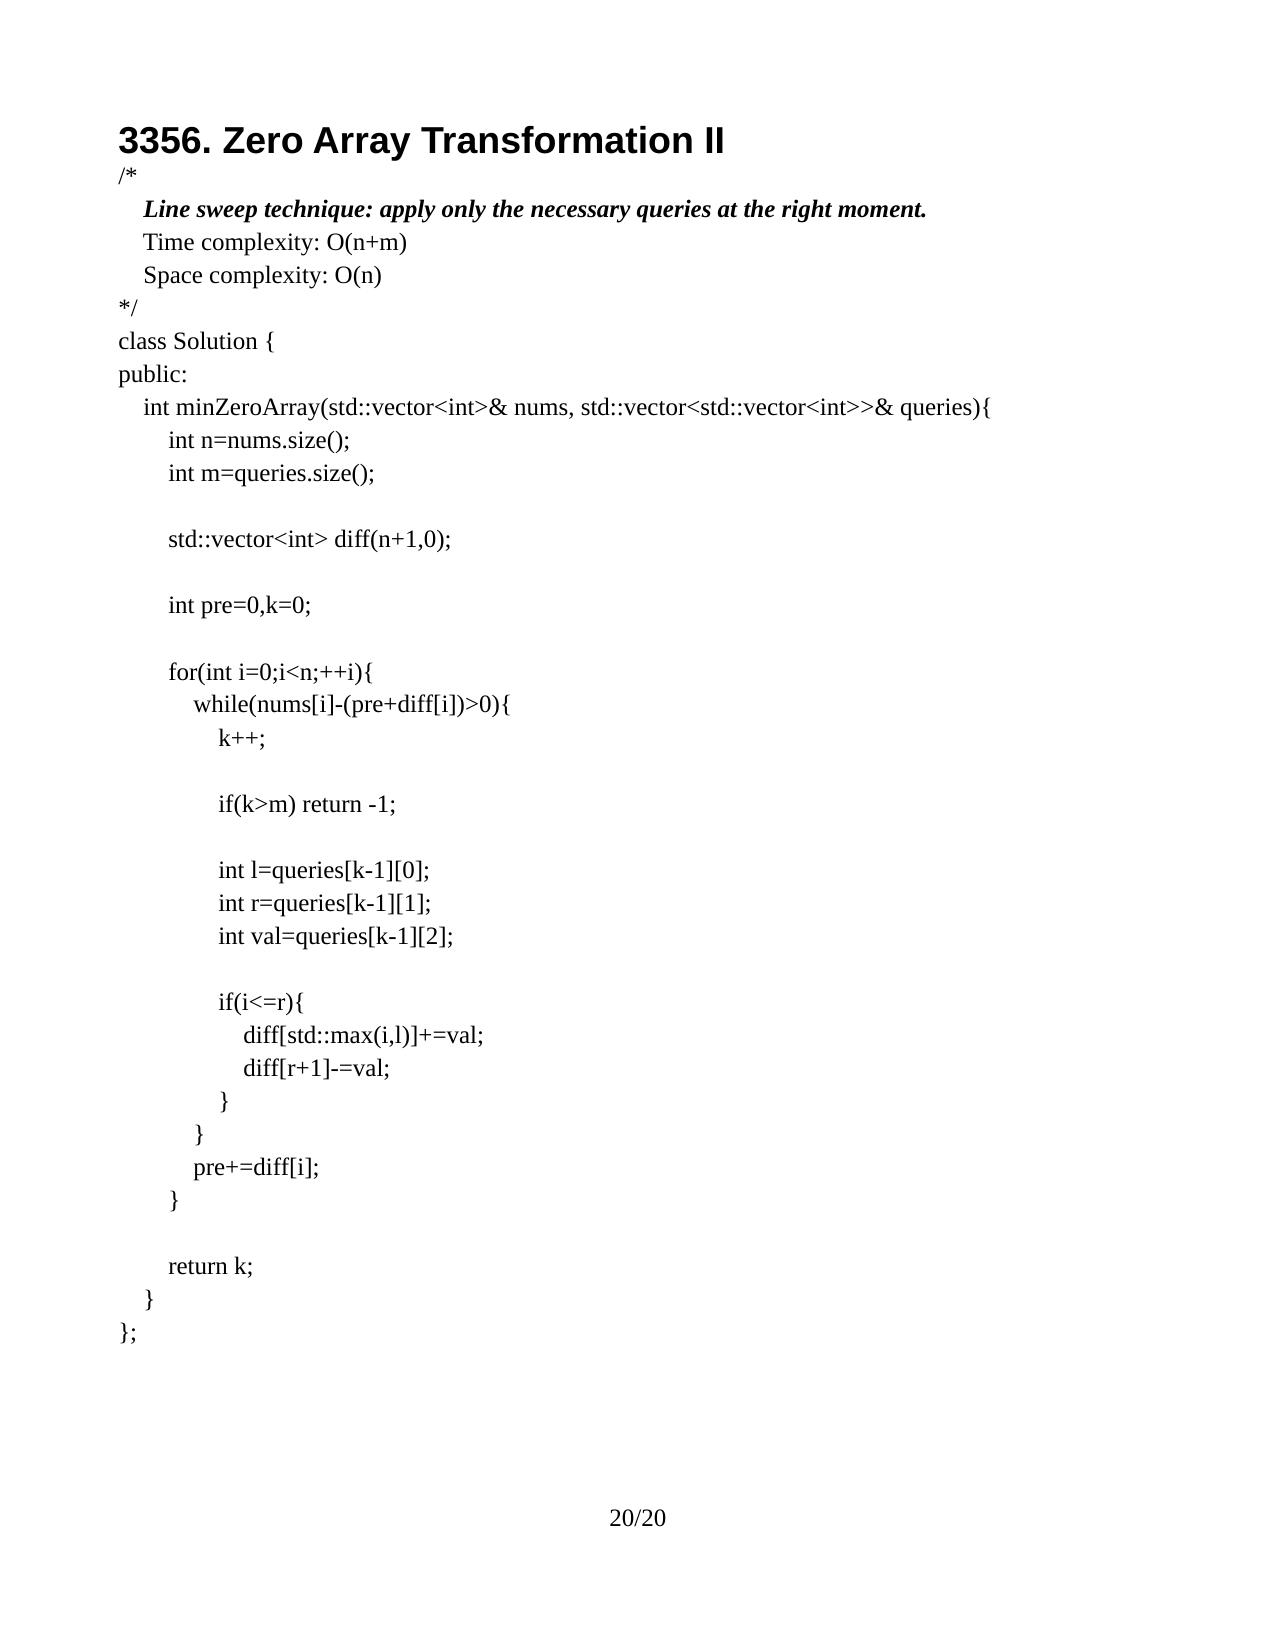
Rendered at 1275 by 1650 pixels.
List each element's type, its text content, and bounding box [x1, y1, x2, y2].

text int r=queries[k-1][1]; [118, 888, 1157, 916]
text int pre=0,k=0; [118, 591, 1157, 619]
text } [118, 1284, 1157, 1313]
text } [118, 1086, 1157, 1114]
text int n=nums.size(); [118, 425, 1157, 454]
text diff[std::max(i,l)]+=val; [118, 1020, 1157, 1048]
text return k; [118, 1251, 1157, 1280]
text int minZeroArray(std::vector<int>& nums, std::vector<std::vector<int>>& queries){ [118, 392, 1157, 421]
text Time complexity: O(n+m) [118, 227, 1157, 256]
text */ [118, 293, 1157, 322]
subtitle 3356. Zero Array Transformation II [118, 118, 1157, 161]
text public: [118, 359, 1157, 388]
text } [118, 1185, 1157, 1214]
text int l=queries[k-1][0]; [118, 855, 1157, 883]
text for(int i=0;i<n;++i){ [118, 657, 1157, 685]
text while(nums[i]-(pre+diff[i])>0){ [118, 689, 1157, 718]
text } [118, 1119, 1157, 1148]
text class Solution { [118, 326, 1157, 355]
text Line sweep technique: apply only the necessary queries at the right moment. [118, 194, 1157, 223]
text diff[r+1]-=val; [118, 1053, 1157, 1082]
text }; [118, 1317, 1157, 1346]
text /* [118, 161, 1157, 190]
text std::vector<int> diff(n+1,0); [118, 524, 1157, 553]
text int val=queries[k-1][2]; [118, 921, 1157, 949]
text if(i<=r){ [118, 987, 1157, 1016]
text k++; [118, 723, 1157, 751]
text if(k>m) return -1; [118, 789, 1157, 817]
text pre+=diff[i]; [118, 1152, 1157, 1181]
text Space complexity: O(n) [118, 260, 1157, 289]
text int m=queries.size(); [118, 458, 1157, 487]
